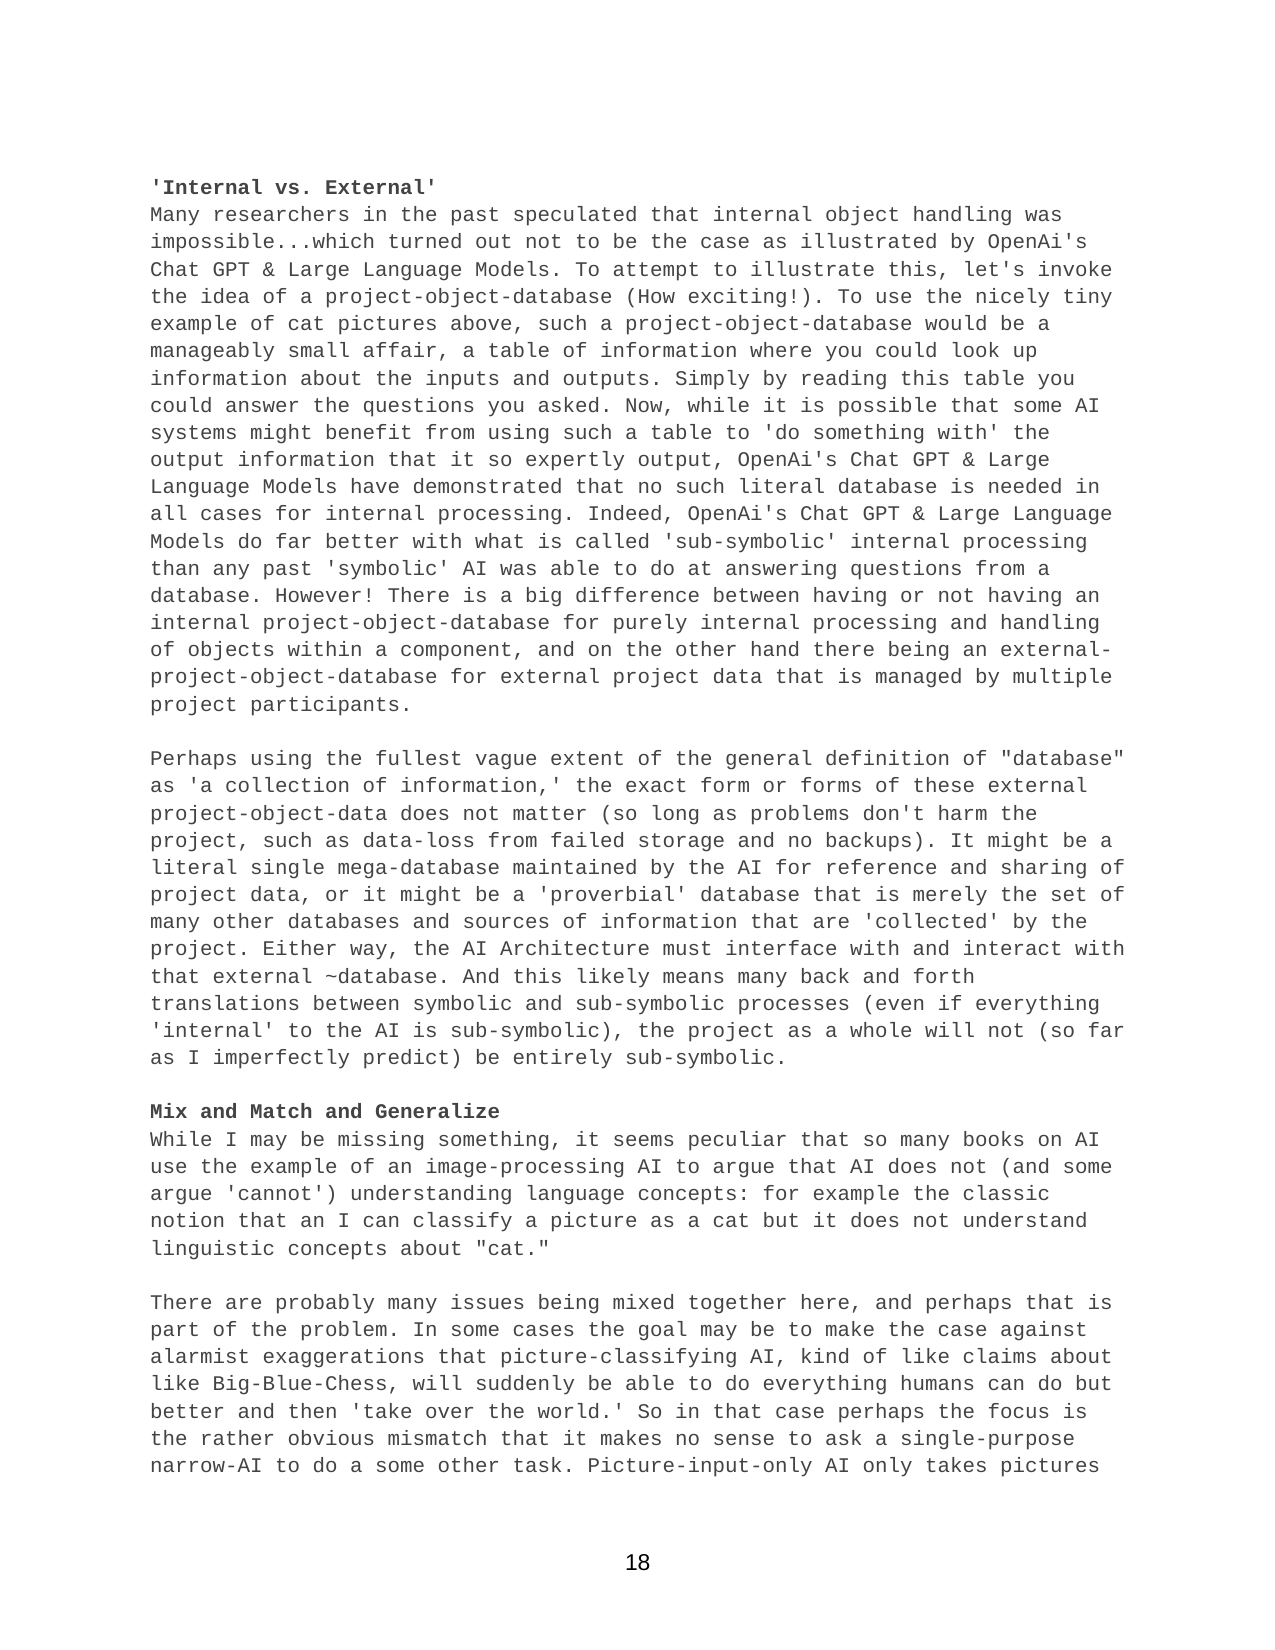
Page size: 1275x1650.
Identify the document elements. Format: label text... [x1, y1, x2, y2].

text Mix and Match and Generalize [150, 1102, 1125, 1125]
text While I may be missing something, it seems peculiar that so many books on AI use the example of an image-processing AI to argue that AI does not (and some argue 'cannot') understanding language concepts: for example the classic notion that an I can classify a picture as a cat but it does not understand linguistic concepts about "cat." [150, 1129, 1125, 1261]
text Many researchers in the past speculated that internal object handling was impossible...which turned out not to be the case as illustrated by OpenAi's Chat GPT & Large Language Models. To attempt to illustrate this, let's invoke the idea of a project-object-database (How exciting!). To use the nicely tiny example of cat pictures above, such a project-object-database would be a manageably small affair, a table of information where you could look up information about the inputs and outputs. Simply by reading this table you could answer the questions you asked. Now, while it is possible that some AI systems might benefit from using such a table to 'do something with' the output information that it so expertly output, OpenAi's Chat GPT & Large Language Models have demonstrated that no such literal database is needed in all cases for internal processing. Indeed, OpenAi's Chat GPT & Large Language Models do far better with what is called 'sub-symbolic' internal processing than any past 'symbolic' AI was able to do at answering questions from a database. However! There is a big difference between having or not having an internal project-object-database for purely internal processing and handling of objects within a component, and on the other hand there being an external-project-object-database for external project data that is managed by multiple project participants. [150, 204, 1125, 717]
text Perhaps using the fullest vague extent of the general definition of "database" as 'a collection of information,' the exact form or forms of these external project-object-data does not matter (so long as problems don't harm the project, such as data-loss from failed storage and no backups). It might be a literal single mega-database maintained by the AI for reference and sharing of project data, or it might be a 'proverbial' database that is merely the set of many other databases and sources of information that are 'collected' by the project. Either way, the AI Architecture must interface with and interact with that external ~database. And this likely means many back and forth translations between symbolic and sub-symbolic processes (even if everything 'internal' to the AI is sub-symbolic), the project as a whole will not (so far as I imperfectly predict) be entirely sub-symbolic. [150, 748, 1125, 1071]
text 'Internal vs. External' [150, 177, 1125, 201]
text There are probably many issues being mixed together here, and perhaps that is part of the problem. In some cases the goal may be to make the case against alarmist exaggerations that picture-classifying AI, kind of like claims about like Big-Blue-Chess, will suddenly be able to do everything humans can do but better and then 'take over the world.' So in that case perhaps the focus is the rather obvious mismatch that it makes no sense to ask a single-purpose narrow-AI to do a some other task. Picture-input-only AI only takes pictures [150, 1292, 1125, 1479]
